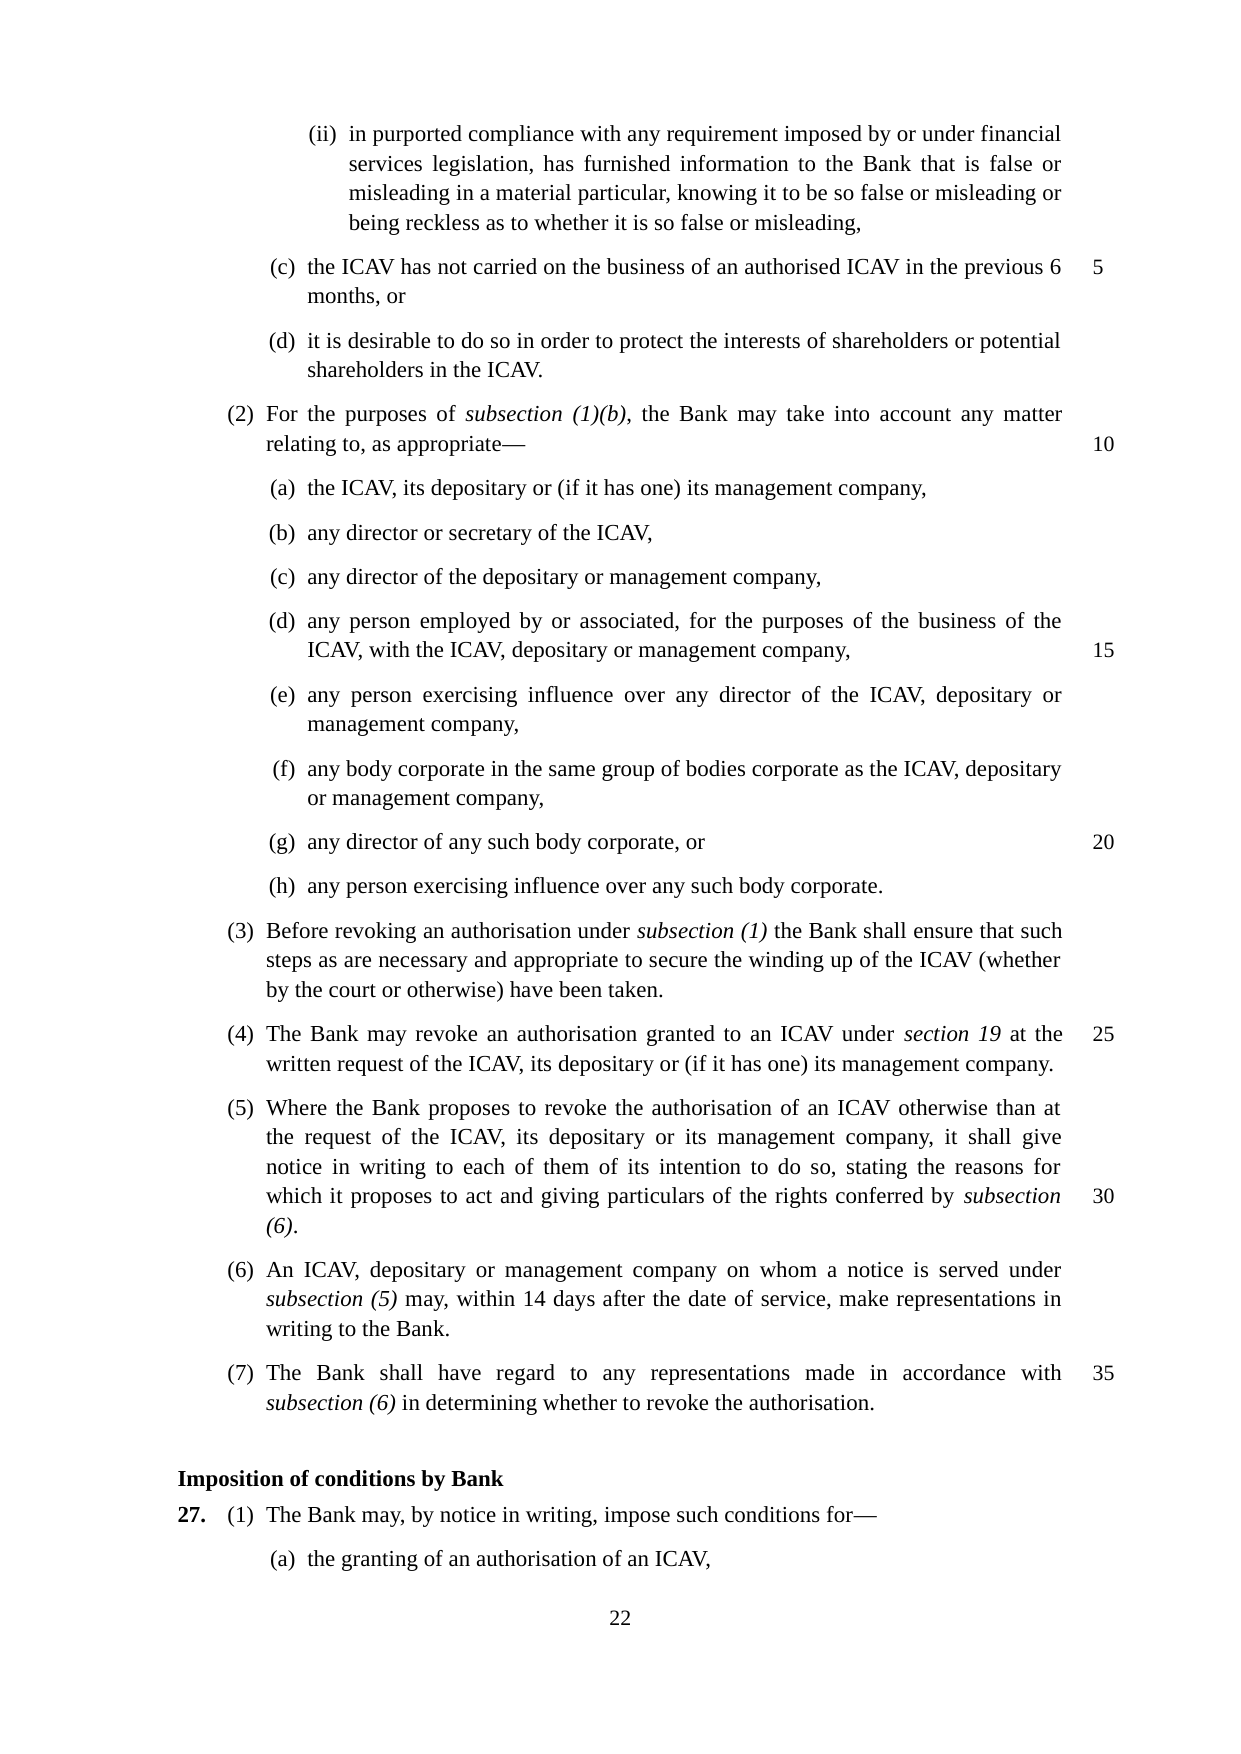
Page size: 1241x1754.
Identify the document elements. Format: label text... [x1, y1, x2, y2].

text (e) any person exercising influence over any director of the ICAV, depositary or management company, [177, 679, 1063, 738]
text (6) An ICAV, depositary or management company on whom a notice is served under subsection (5) may, within 14 days after the date of service, make representations in writing to the Bank. [177, 1254, 1063, 1342]
text (4) The Bank may revoke an authorisation granted to an ICAV under section 19 at the written request of the ICAV, its depositary or (if it has one) its management company. [177, 1018, 1063, 1077]
text Imposition of conditions by Bank [177, 1463, 1063, 1493]
text (2) For the purposes of subsection (1)(b), the Bank may take into account any matter relating to, as appropriate⁠— [177, 398, 1063, 457]
text (f) any body corporate in the same group of bodies corporate as the ICAV, depositary or management company, [177, 752, 1063, 811]
text (ii) in purported compliance with any requirement imposed by or under financial services legislation, has furnished information to the Bank that is false or misleading in a material particular, knowing it to be so false or misleading or being reckless as to whether it is so false or misleading, [177, 118, 1063, 236]
text 27. (1) The Bank may, by notice in writing, impose such conditions for⁠— [177, 1499, 1063, 1528]
text (h) any person exercising influence over any such body corporate. [177, 870, 1063, 900]
text (a) the ICAV, its depositary or (if it has one) its management company, [177, 472, 1063, 502]
text (3) Before revoking an authorisation under subsection (1) the Bank shall ensure that such steps as are necessary and appropriate to secure the winding up of the ICAV (whether by the court or otherwise) have been taken. [177, 915, 1063, 1003]
text (a) the granting of an authorisation of an ICAV, [177, 1543, 1063, 1572]
text (d) any person employed by or associated, for the purposes of the business of the ICAV, with the ICAV, depositary or management company, [177, 605, 1063, 664]
text (7) The Bank shall have regard to any representations made in accordance with subsection (6) in determining whether to revoke the authorisation. [177, 1357, 1063, 1416]
text (g) any director of any such body corporate, or [177, 826, 1063, 856]
text (5) Where the Bank proposes to revoke the authorisation of an ICAV otherwise than at the request of the ICAV, its depositary or its management company, it shall give notice in writing to each of them of its intention to do so, stating the reasons for which it proposes to act and giving particulars of the rights conferred by subsection (6). [177, 1092, 1063, 1239]
text (c) any director of the depositary or management company, [177, 561, 1063, 590]
text (b) any director or secretary of the ICAV, [177, 516, 1063, 546]
text (d) it is desirable to do so in order to protect the interests of shareholders or potential shareholders in the ICAV. [177, 324, 1063, 383]
text (c) the ICAV has not carried on the business of an authorised ICAV in the previous 6 months, or [177, 251, 1063, 310]
